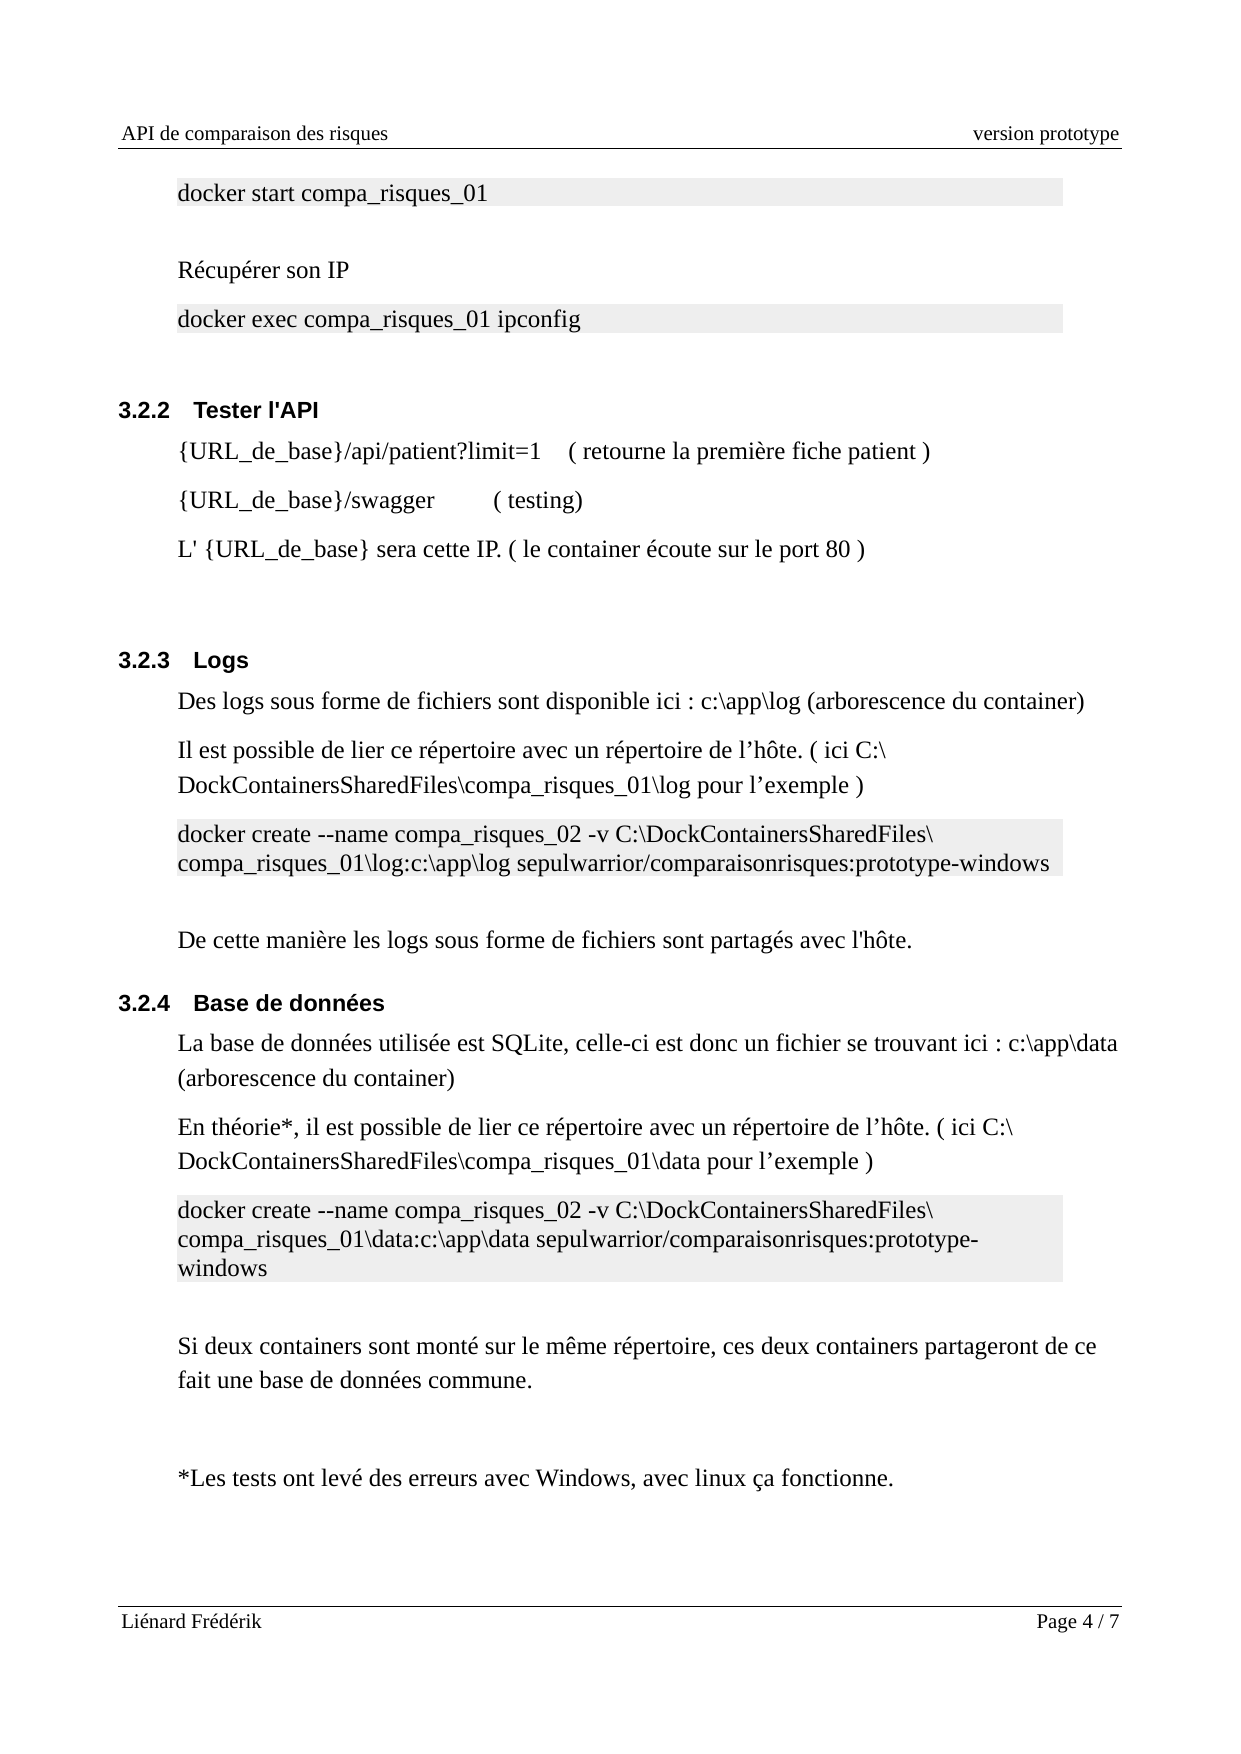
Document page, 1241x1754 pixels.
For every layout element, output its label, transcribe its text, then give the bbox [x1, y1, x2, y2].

text Il est possible de lier ce répertoire avec un répertoire de l’hôte. ( ici C:\DockContainersSharedFiles\compa_risques_01\log pour l’exemple ) [177, 735, 1122, 798]
text Si deux containers sont monté sur le même répertoire, ces deux containers partageront de ce fait une base de données commune. [177, 1331, 1122, 1394]
text Récupérer son IP [177, 255, 1122, 284]
text *Les tests ont levé des erreurs avec Windows, avec linux ça fonctionne. [177, 1463, 1122, 1492]
text docker create --name compa_risques_02 -v C:\DockContainersSharedFiles\compa_risques_01\data:c:\app\data sepulwarrior/comparaisonrisques:prototype-windows [177, 1195, 1063, 1282]
text docker create --name compa_risques_02 -v C:\DockContainersSharedFiles\compa_risques_01\log:c:\app\log sepulwarrior/comparaisonrisques:prototype-windows [177, 819, 1063, 876]
subtitle Tester l'API [118, 397, 1122, 424]
text {URL_de_base}/api/patient?limit=1 ( retourne la première fiche patient ) [177, 436, 1122, 465]
subtitle Logs [118, 647, 1122, 674]
text La base de données utilisée est SQLite, celle-ci est donc un fichier se trouvant ici : c:\app\data (arborescence du container) [177, 1028, 1122, 1092]
text docker start compa_risques_01 [177, 178, 1063, 206]
text Des logs sous forme de fichiers sont disponible ici : c:\app\log (arborescence du container) [177, 686, 1122, 715]
text {URL_de_base}/swagger ( testing) [177, 485, 1122, 514]
text En théorie*, il est possible de lier ce répertoire avec un répertoire de l’hôte. ( ici C:\DockContainersSharedFiles\compa_risques_01\data pour l’exemple ) [177, 1112, 1122, 1175]
text docker exec compa_risques_01 ipconfig [177, 304, 1063, 333]
text L' {URL_de_base} sera cette IP. ( le container écoute sur le port 80 ) [177, 534, 1122, 563]
text De cette manière les logs sous forme de fichiers sont partagés avec l'hôte. [177, 925, 1122, 954]
subtitle Base de données [118, 989, 1122, 1016]
